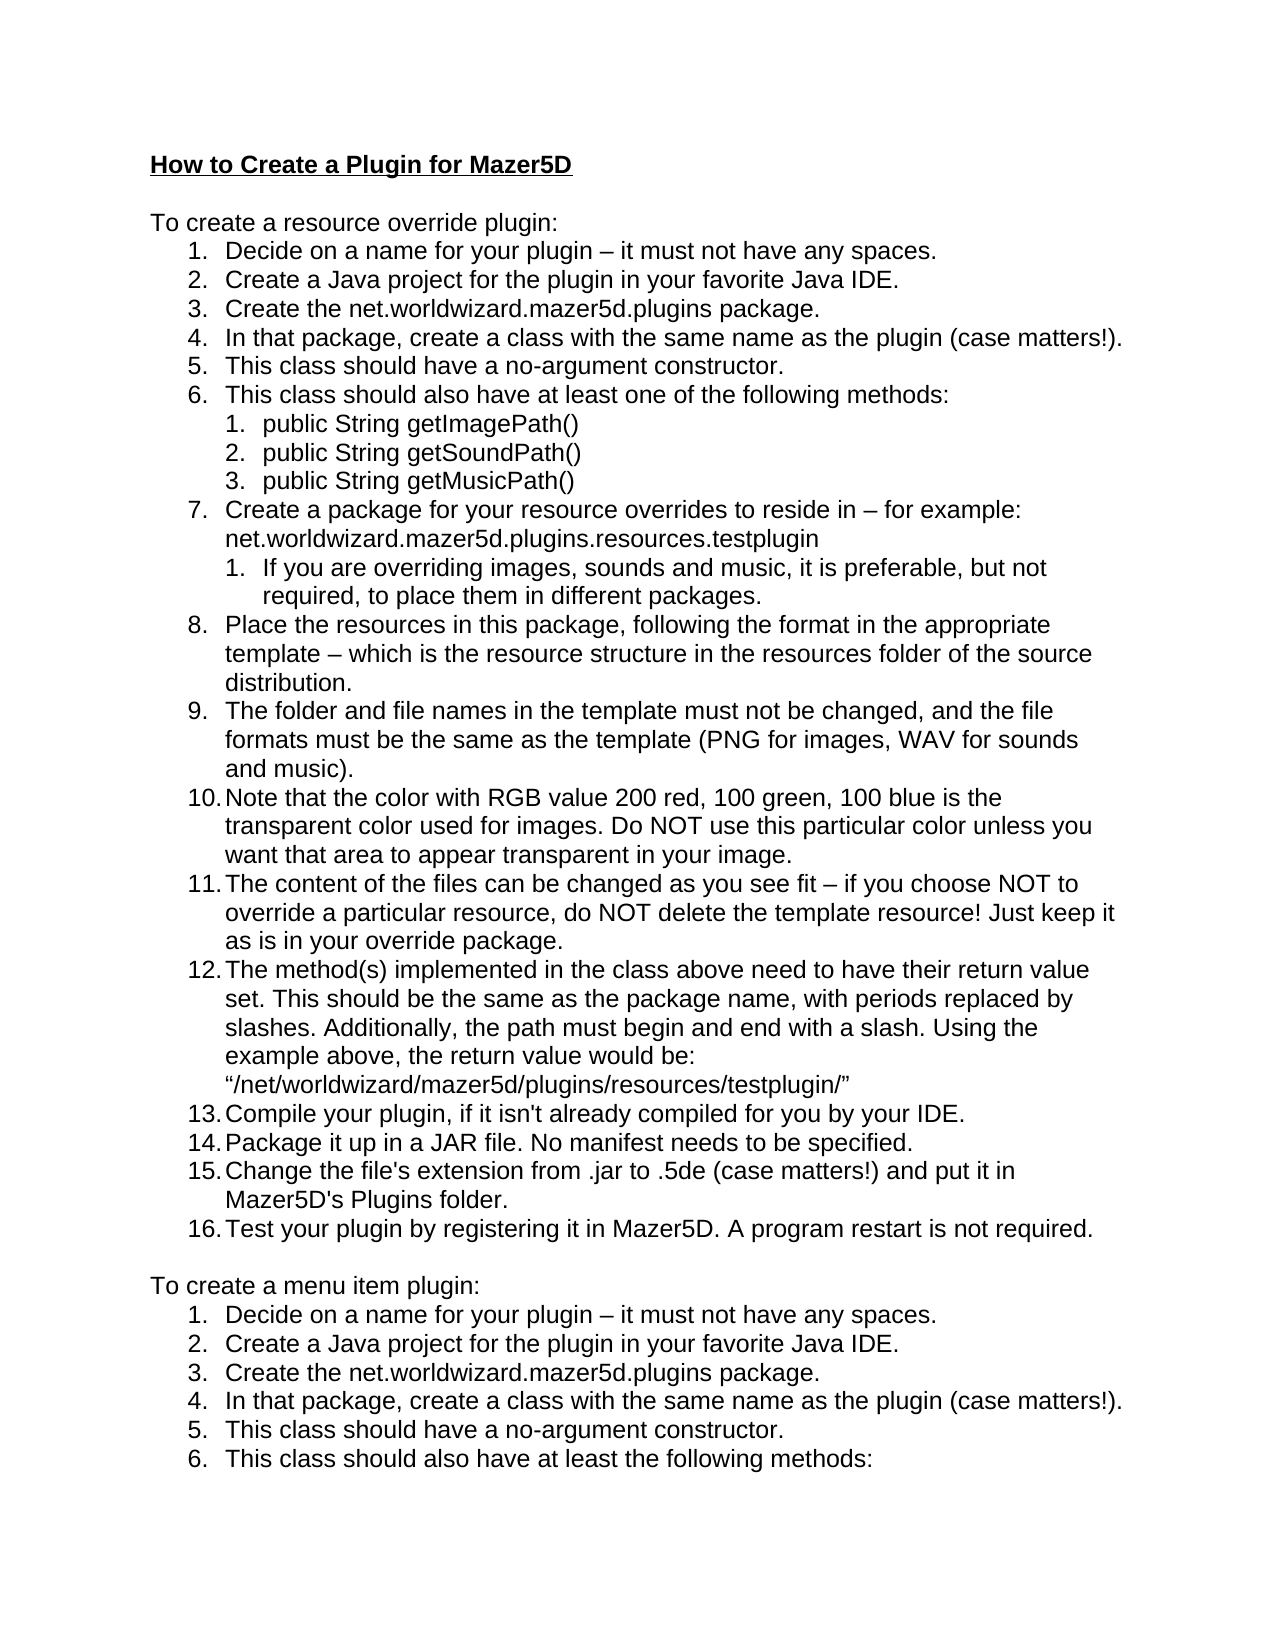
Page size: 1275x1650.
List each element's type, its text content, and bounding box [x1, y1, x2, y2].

list This class should have a no-argument constructor. [187, 351, 1125, 380]
list In that package, create a class with the same name as the plugin (case matters!). [187, 322, 1125, 351]
list Package it up in a JAR file. No manifest needs to be specified. [187, 1127, 1125, 1156]
list The method(s) implemented in the class above need to have their return value set. This should be the same as the package name, with periods replaced by slashes. Additionally, the path must begin and end with a slash. Using the example above, the return value would be: “/net/worldwizard/mazer5d/plugins/resources/testplugin/” [187, 955, 1125, 1099]
text To create a menu item plugin: [150, 1271, 1125, 1300]
list public String getMusicPath() [225, 466, 1125, 495]
list Decide on a name for your plugin – it must not have any spaces. [187, 1300, 1125, 1329]
list Place the resources in this package, following the format in the appropriate template – which is the resource structure in the resources folder of the source distribution. [187, 610, 1125, 696]
list Note that the color with RGB value 200 red, 100 green, 100 blue is the transparent color used for images. Do NOT use this particular color unless you want that area to appear transparent in your image. [187, 782, 1125, 869]
list The content of the files can be changed as you see fit – if you choose NOT to override a particular resource, do NOT delete the template resource! Just keep it as is in your override package. [187, 869, 1125, 955]
list The folder and file names in the template must not be changed, and the file formats must be the same as the template (PNG for images, WAV for sounds and music). [187, 696, 1125, 782]
list Test your plugin by registering it in Mazer5D. A program restart is not required. [187, 1214, 1125, 1242]
list If you are overriding images, sounds and music, it is preferable, but not required, to place them in different packages. [225, 552, 1125, 610]
text How to Create a Plugin for Mazer5D [150, 150, 1125, 179]
list This class should have a no-argument constructor. [187, 1415, 1125, 1444]
list public String getSoundPath() [225, 437, 1125, 466]
list This class should also have at least the following methods: [187, 1444, 1125, 1472]
list Change the file's extension from .jar to .5de (case matters!) and put it in Mazer5D's Plugins folder. [187, 1156, 1125, 1214]
list Decide on a name for your plugin – it must not have any spaces. [187, 236, 1125, 265]
list This class should also have at least one of the following methods: [187, 380, 1125, 409]
list Create the net.worldwizard.mazer5d.plugins package. [187, 1357, 1125, 1386]
list Create a package for your resource overrides to reside in – for example: net.worldwizard.mazer5d.plugins.resources.testplugin [187, 495, 1125, 552]
list In that package, create a class with the same name as the plugin (case matters!). [187, 1386, 1125, 1415]
list Create a Java project for the plugin in your favorite Java IDE. [187, 1329, 1125, 1357]
text To create a resource override plugin: [150, 207, 1125, 236]
list Create a Java project for the plugin in your favorite Java IDE. [187, 265, 1125, 294]
list Compile your plugin, if it isn't already compiled for you by your IDE. [187, 1099, 1125, 1127]
list public String getImagePath() [225, 409, 1125, 437]
list Create the net.worldwizard.mazer5d.plugins package. [187, 294, 1125, 322]
